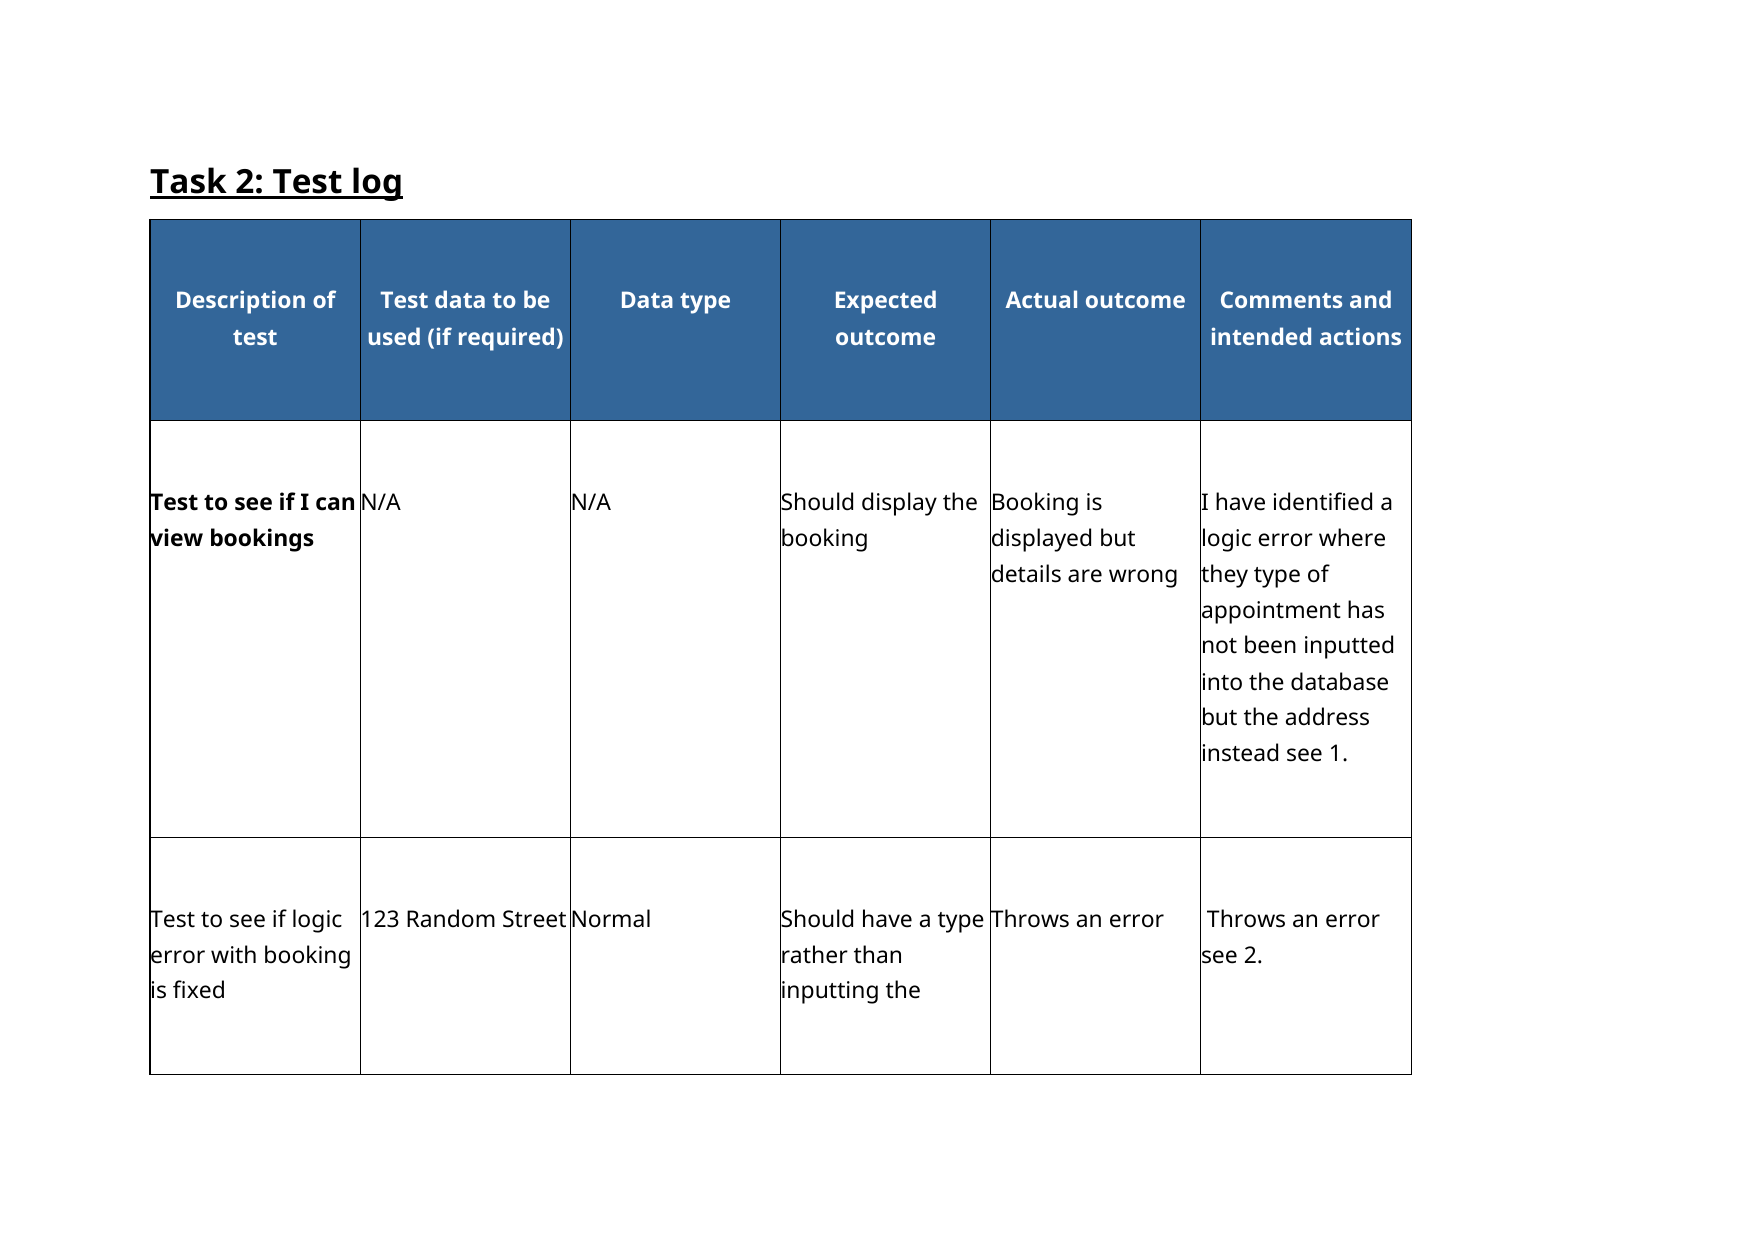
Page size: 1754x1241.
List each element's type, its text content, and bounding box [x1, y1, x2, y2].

table_header Expected outcome [781, 220, 990, 420]
table_header Test data to be used (if required) [361, 220, 570, 420]
table_cell Throws an error see 2. [1201, 838, 1411, 1074]
table_header Actual outcome [991, 220, 1200, 420]
table_cell Test to see if logic error with booking is fixed [151, 838, 360, 1074]
table_header Description of test [151, 220, 360, 420]
table_header Comments and intended actions [1201, 220, 1411, 420]
table_cell N/A [571, 421, 780, 837]
table_cell Normal [571, 838, 780, 1074]
table_cell I have identified a logic error where they type of appointment has not been inputted into the database but the address instead see 1. [1201, 421, 1411, 837]
table_cell N/A [361, 421, 570, 837]
text Task 2: Test log [150, 158, 1604, 204]
table_cell 123 Random Street [361, 838, 570, 1074]
table_cell Should display the booking [781, 421, 990, 837]
table_cell Should have a type rather than inputting the [781, 838, 990, 1074]
table_cell Test to see if I can view bookings [151, 421, 360, 837]
table_cell Booking is displayed but details are wrong [991, 421, 1200, 837]
table_cell Throws an error [991, 838, 1200, 1074]
table_header Data type [571, 220, 780, 420]
